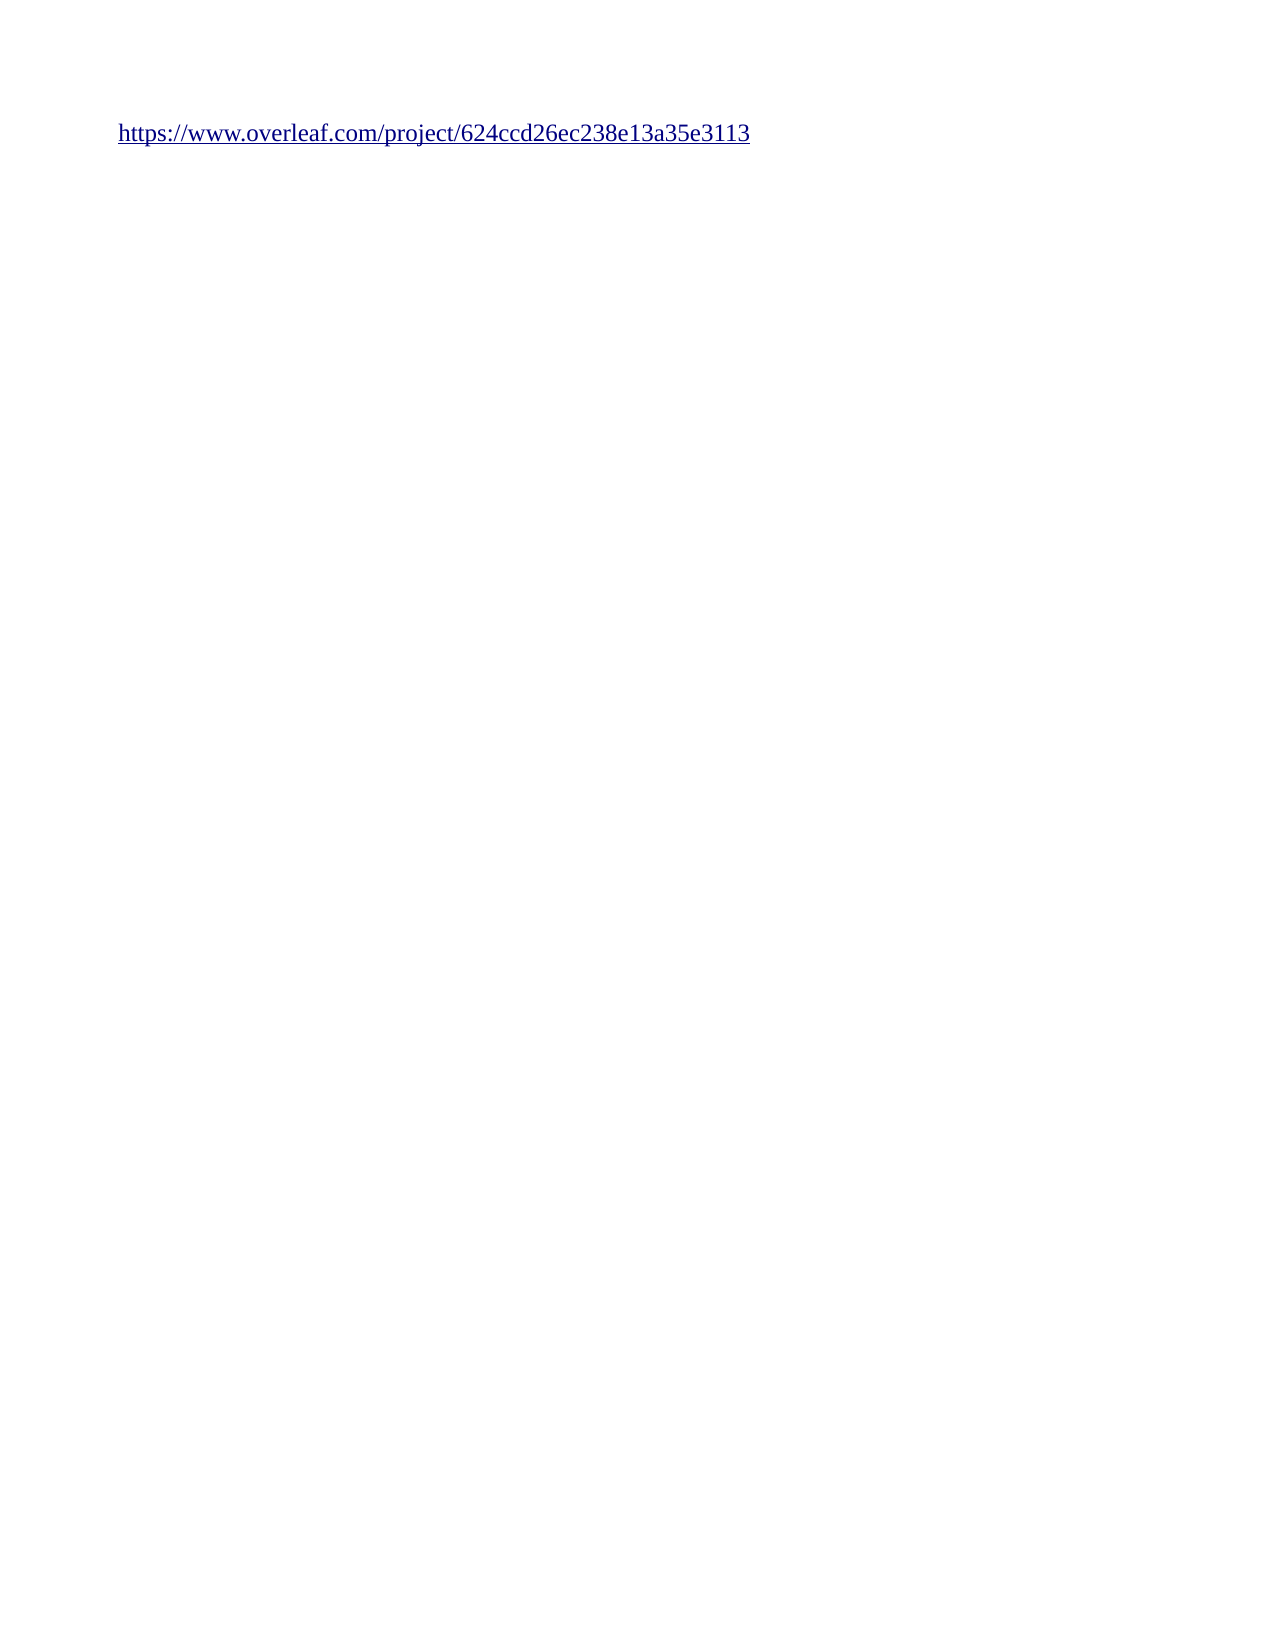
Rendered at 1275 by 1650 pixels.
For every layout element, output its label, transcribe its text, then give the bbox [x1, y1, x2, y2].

text https://www.overleaf.com/project/624ccd26ec238e13a35e3113 [118, 118, 1157, 147]
